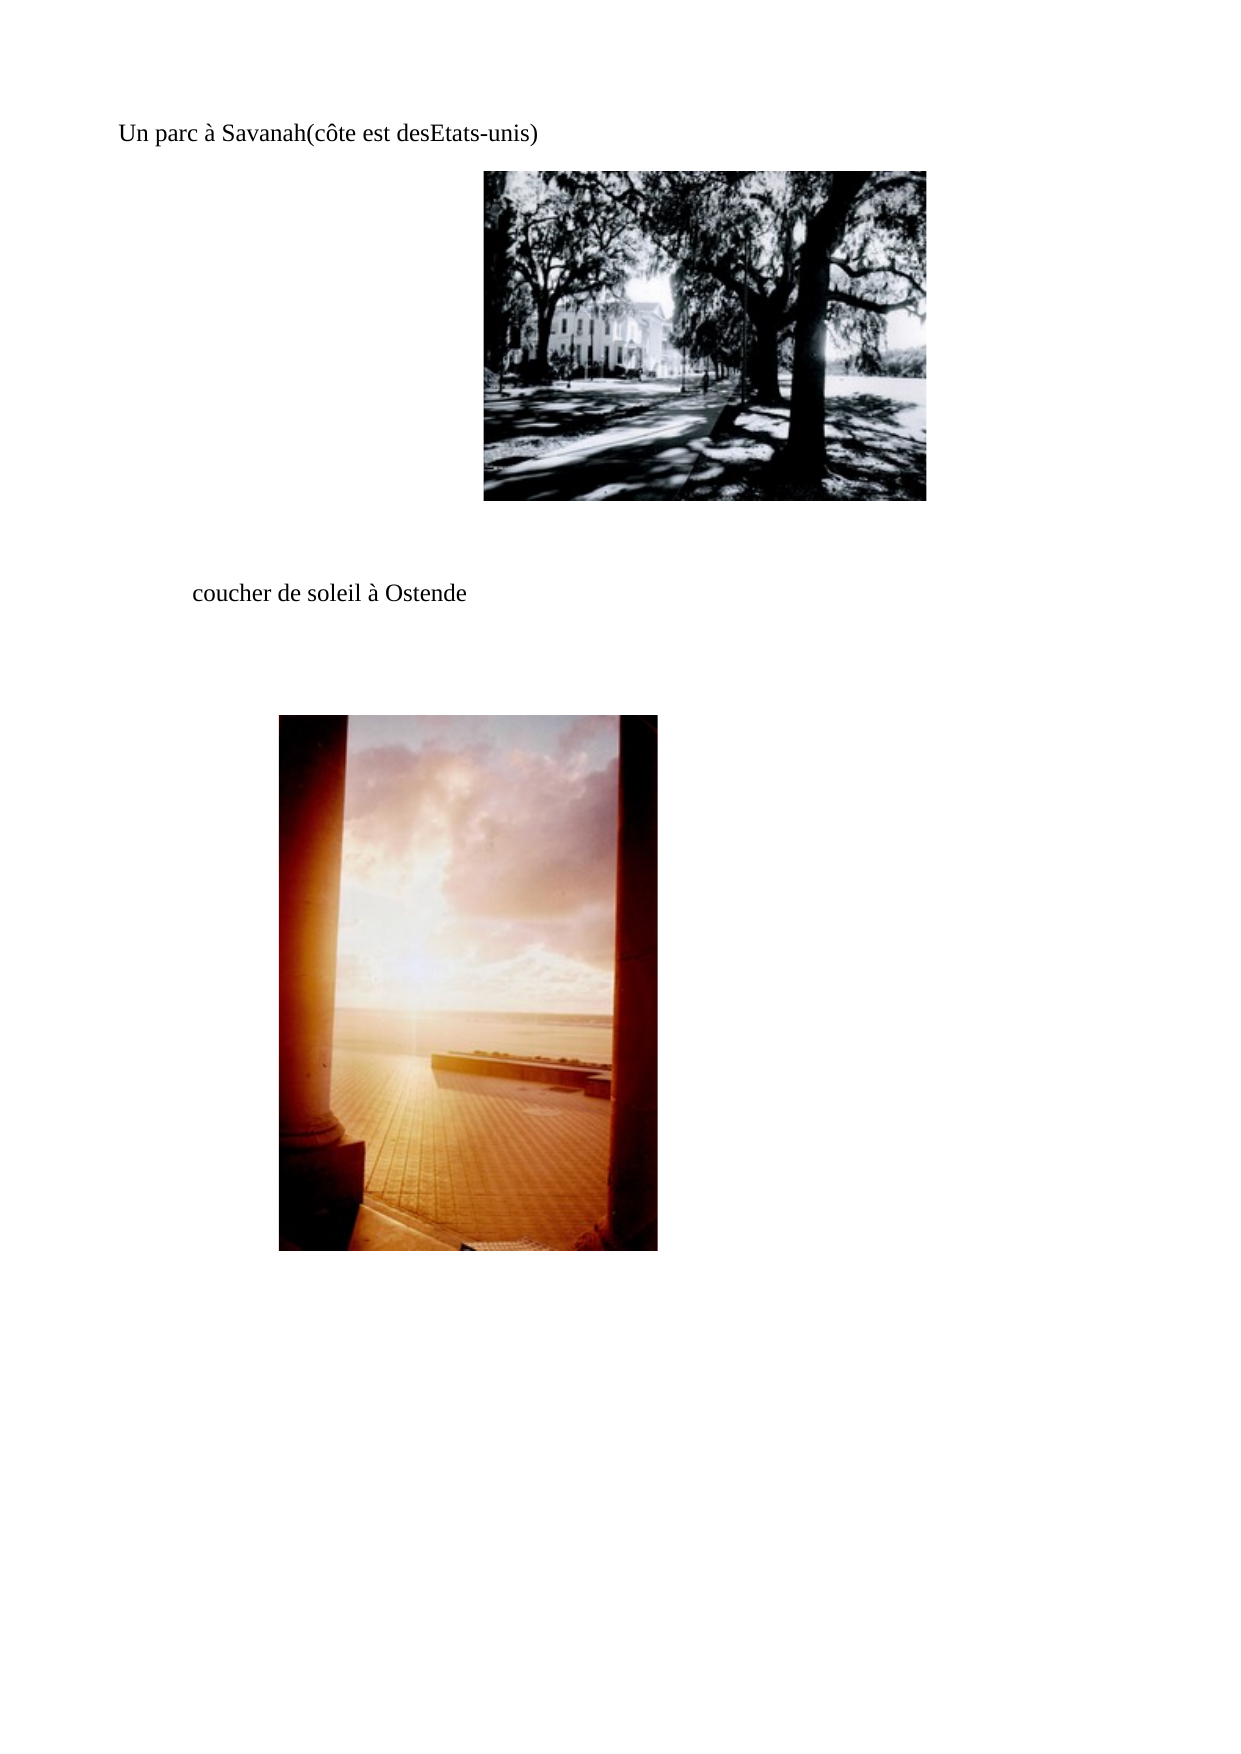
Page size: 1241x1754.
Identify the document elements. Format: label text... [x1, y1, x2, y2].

picture [483, 171, 927, 501]
text Un parc à Savanah(côte est desEtats-unis) coucher de soleil à Ostende [118, 118, 1122, 607]
picture [278, 715, 658, 1251]
